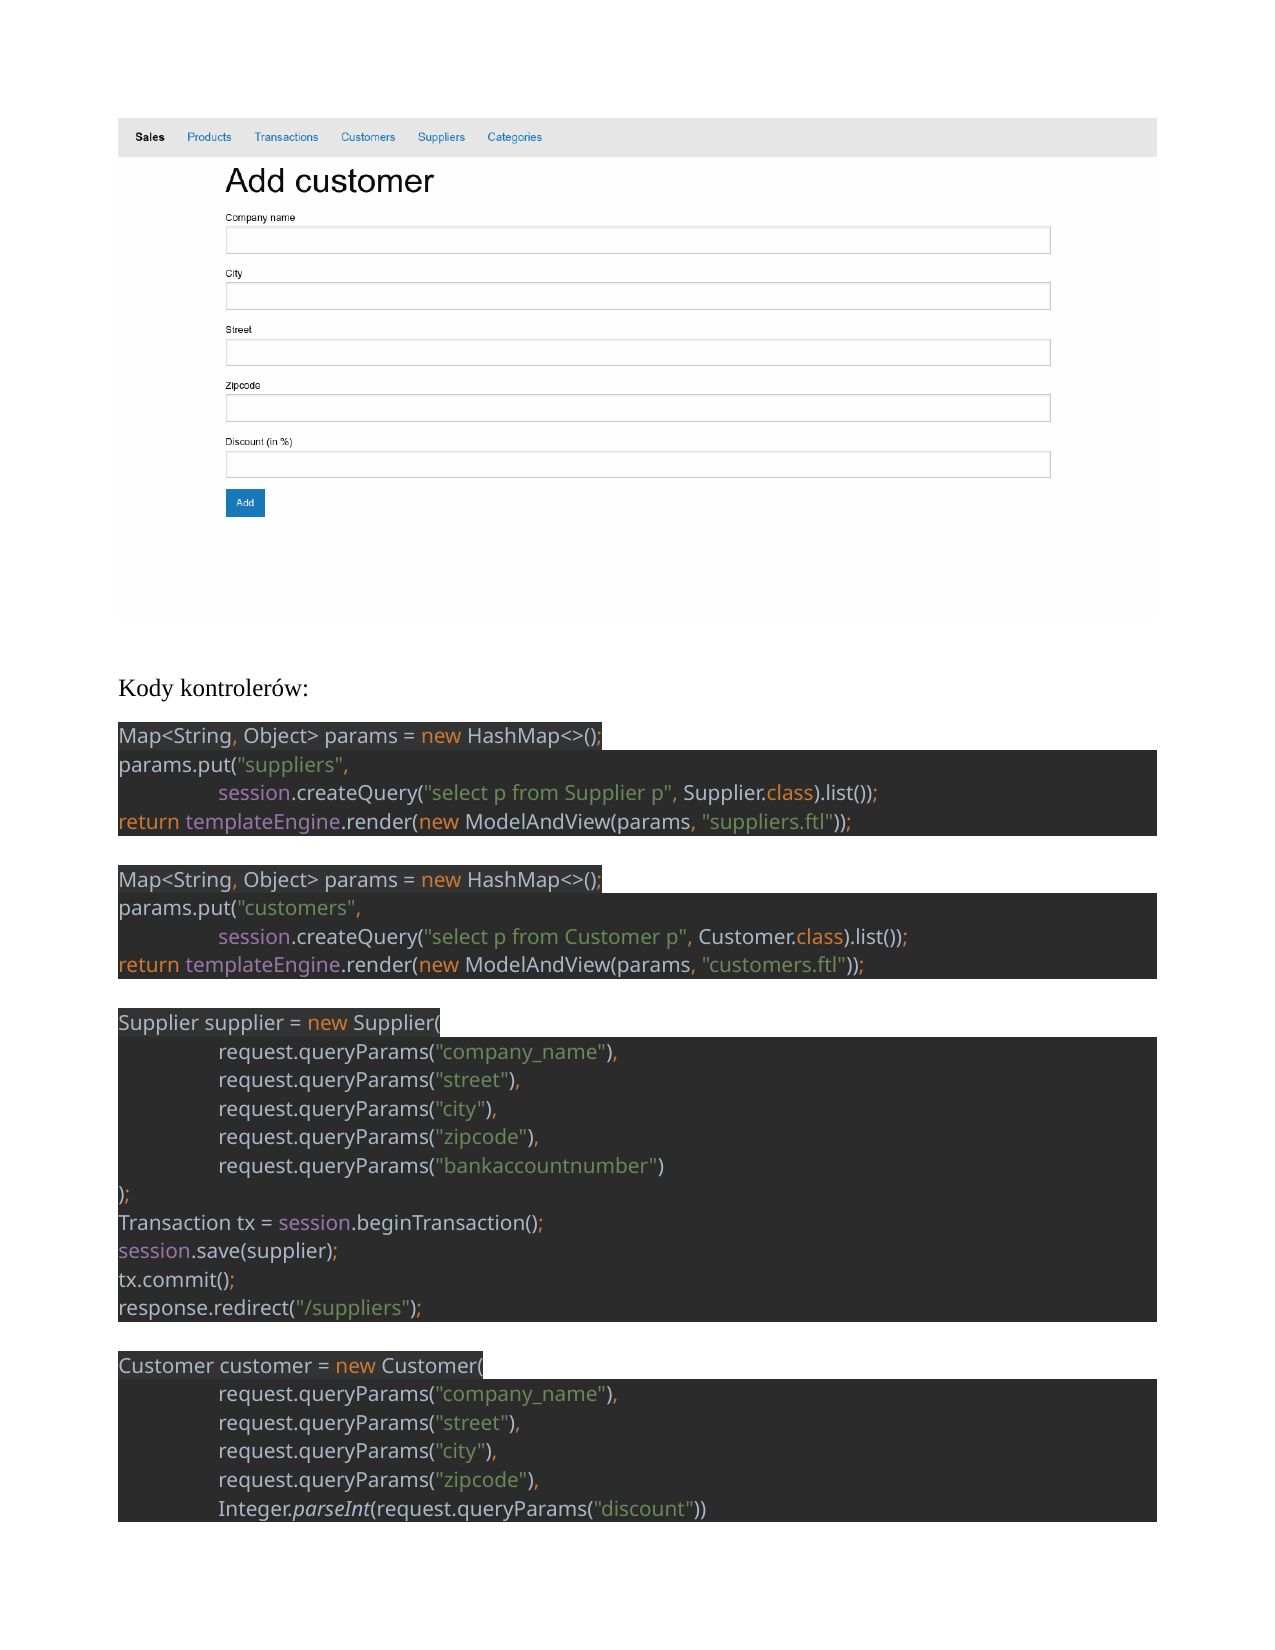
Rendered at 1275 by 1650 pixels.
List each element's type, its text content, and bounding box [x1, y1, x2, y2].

text request.queryParams("street"), [118, 1408, 1157, 1437]
text Transaction tx = session.beginTransaction(); [118, 1208, 1157, 1236]
text Kody kontrolerów: [118, 673, 1157, 701]
text session.createQuery("select p from Supplier p", Supplier.class).list()); [118, 778, 1157, 807]
text Supplier supplier = new Supplier( [118, 1008, 1157, 1037]
text request.queryParams("company_name"), [118, 1037, 1157, 1065]
text session.save(supplier); [118, 1236, 1157, 1265]
text request.queryParams("company_name"), [118, 1379, 1157, 1408]
text params.put("suppliers", [118, 750, 1157, 778]
text Map<String, Object> params = new HashMap<>(); [118, 865, 1157, 893]
text request.queryParams("city"), [118, 1437, 1157, 1465]
text tx.commit(); [118, 1265, 1157, 1293]
picture [118, 118, 1157, 618]
text Customer customer = new Customer( [118, 1351, 1157, 1379]
text Integer.parseInt(request.queryParams("discount")) [118, 1494, 1157, 1522]
text session.createQuery("select p from Customer p", Customer.class).list()); [118, 922, 1157, 950]
text request.queryParams("zipcode"), [118, 1122, 1157, 1151]
text request.queryParams("city"), [118, 1094, 1157, 1122]
text return templateEngine.render(new ModelAndView(params, "suppliers.ftl")); [118, 807, 1157, 836]
text request.queryParams("street"), [118, 1065, 1157, 1094]
text response.redirect("/suppliers"); [118, 1293, 1157, 1322]
text request.queryParams("zipcode"), [118, 1465, 1157, 1494]
text Map<String, Object> params = new HashMap<>(); [118, 722, 1157, 750]
text return templateEngine.render(new ModelAndView(params, "customers.ftl")); [118, 950, 1157, 979]
text request.queryParams("bankaccountnumber") [118, 1151, 1157, 1179]
text params.put("customers", [118, 893, 1157, 922]
text ); [118, 1179, 1157, 1208]
